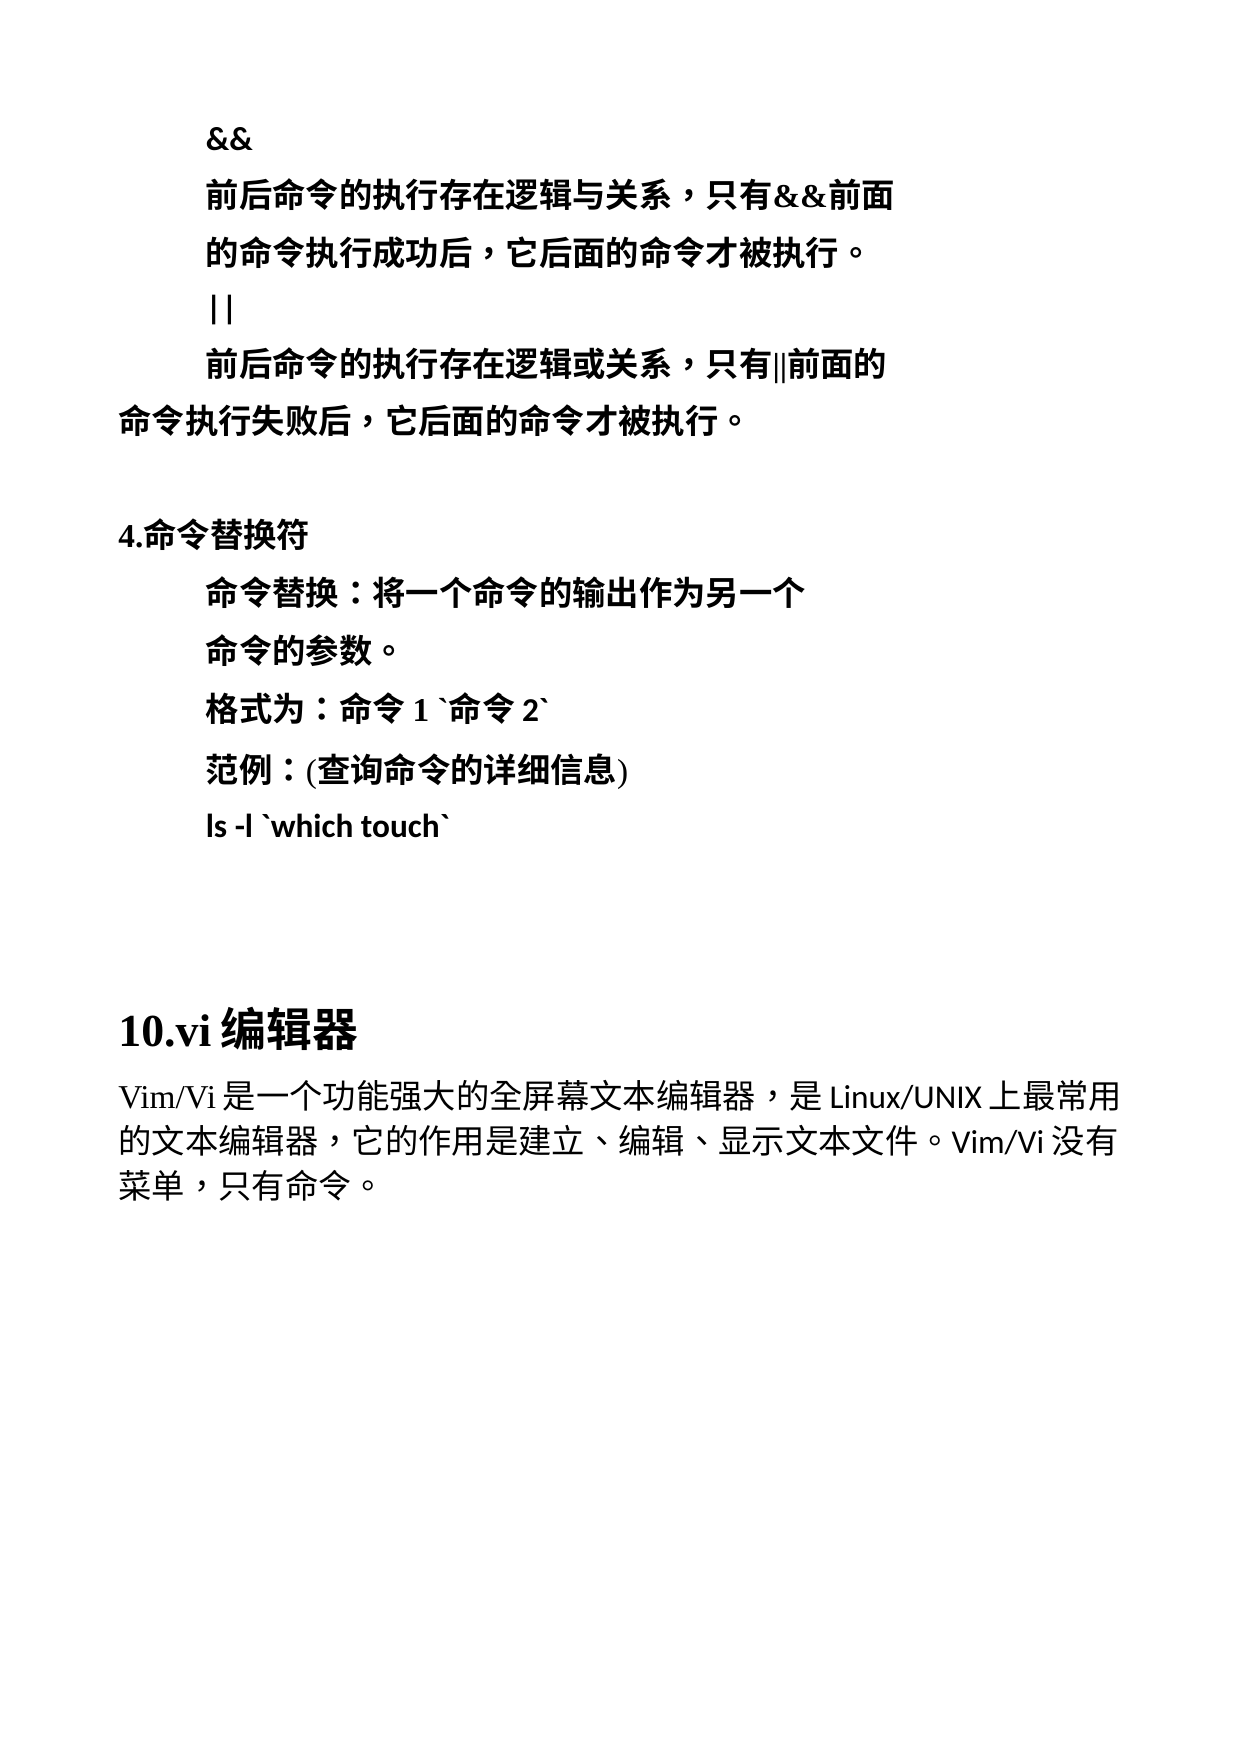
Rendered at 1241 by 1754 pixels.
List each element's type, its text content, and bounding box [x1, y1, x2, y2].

text 前后命令的执行存在逻辑或关系，只有||前面的 [206, 340, 1122, 386]
text Vim/Vi是一个功能强大的全屏幕文本编辑器，是Linux/UNIX上最常用的文本编辑器，它的作用是建立、编辑、显示文本文件。Vim/Vi 没有菜单，只有命令。 [118, 1072, 1122, 1209]
text || [206, 287, 1122, 328]
text 范例：(查询命令的详细信息) [206, 744, 1122, 792]
text 命令的参数。 [206, 628, 1122, 673]
text 命令执行失败后，它后面的命令才被执行。 [118, 398, 1122, 444]
text && [206, 118, 1122, 159]
text 命令替换：将一个命令的输出作为另一个 [206, 570, 1122, 615]
subtitle 10.vi编辑器 [118, 994, 1122, 1060]
text 格式为：命令1 `命令2` [206, 686, 1122, 731]
text 的命令执行成功后，它后面的命令才被执行。 [206, 229, 1122, 275]
text 前后命令的执行存在逻辑与关系，只有&&前面 [206, 171, 1122, 217]
text ls -l `which touch` [206, 804, 1122, 845]
subtitle 4.命令替换符 [118, 509, 1122, 557]
